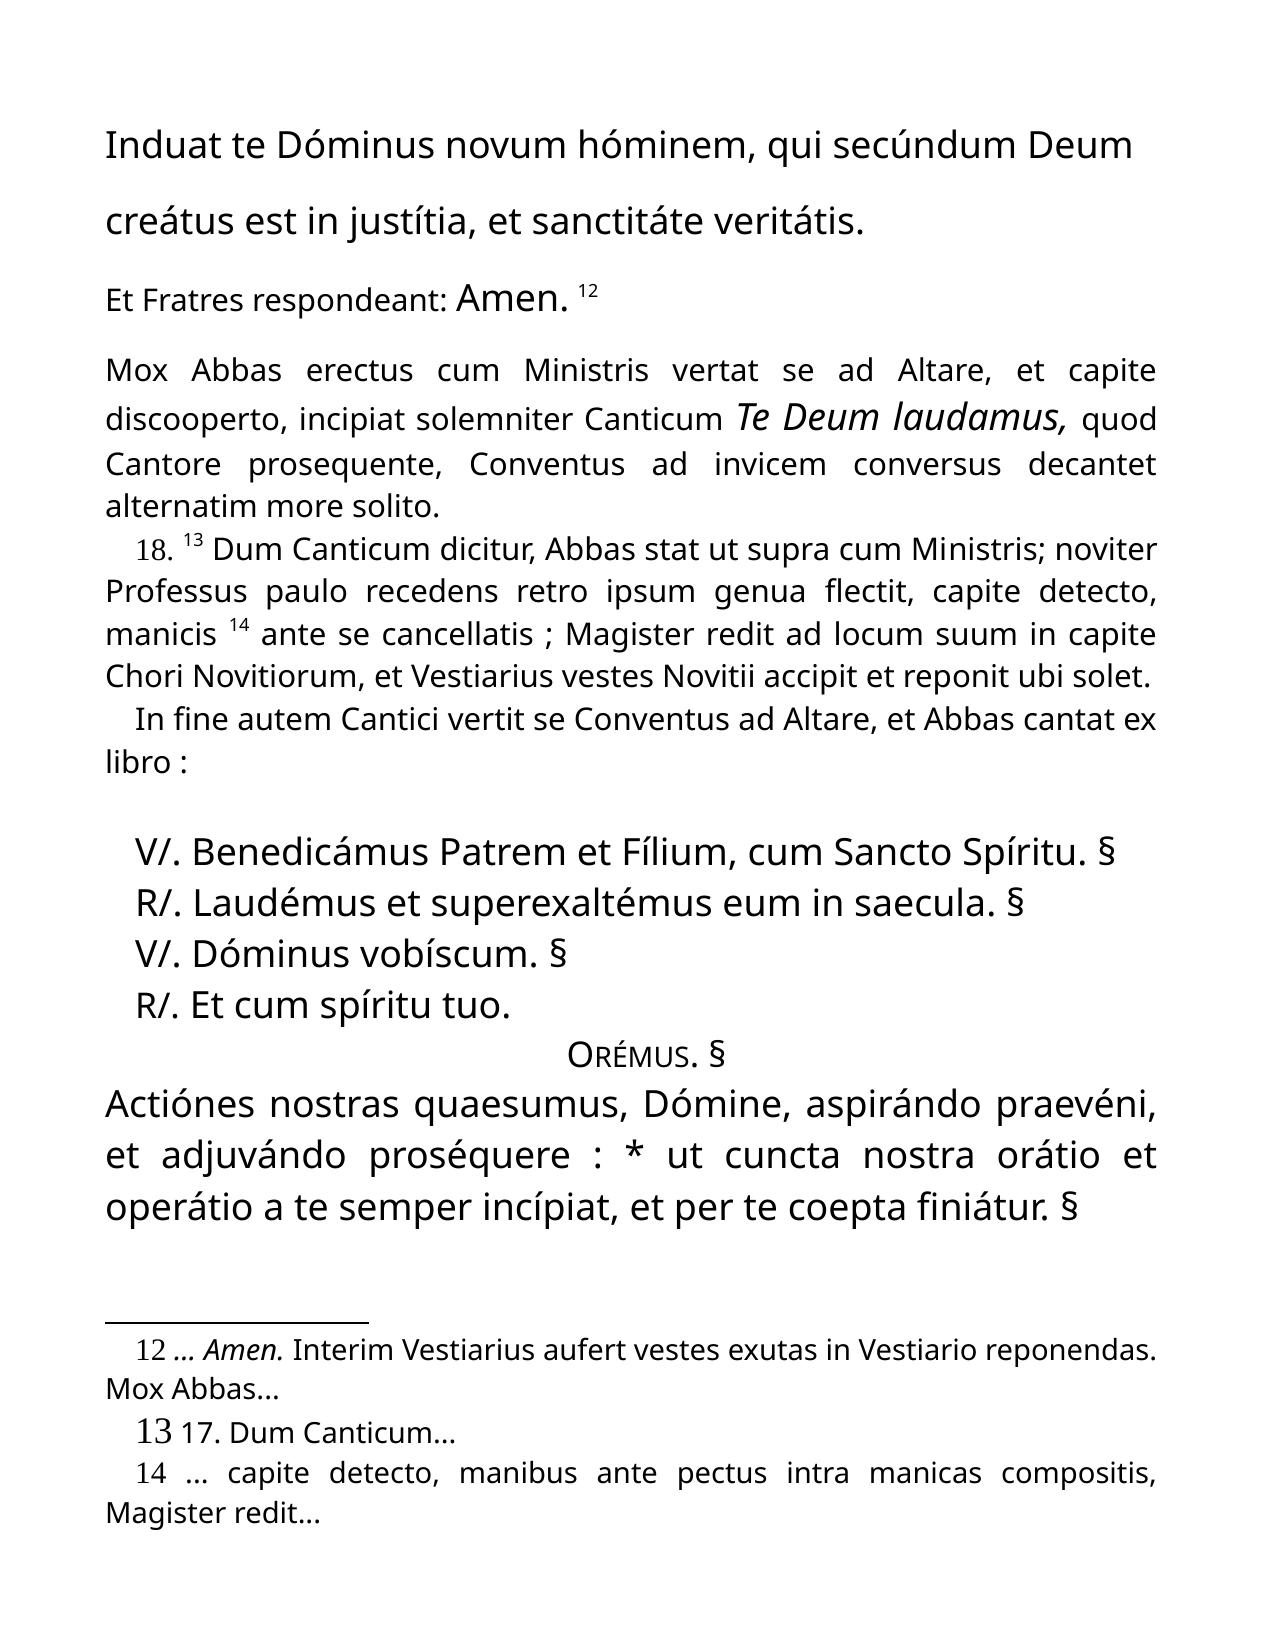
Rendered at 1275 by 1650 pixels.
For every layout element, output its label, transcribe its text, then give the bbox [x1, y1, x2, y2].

text In fine autem Cantici vertit se Conventus ad Altare, et Abbas cantat ex libro : [105, 697, 1158, 782]
list Dum Canticum dicitur, Abbas stat ut supra cum Mi­nistris; noviter Professus paulo recedens retro ipsum genua flectit, capite detecto, manicis ante se cancellatis ; Magister redit ad locum suum in capite Chori Novitiorum, et Vestiarius vestes Novitii accipit et reponit ubi solet. [105, 527, 1158, 697]
list Et Fratres respondeant: Amen. [105, 271, 1158, 322]
list Mox Abbas erectus cum Ministris vertat se ad Altare, et capite discooperto, incipiat solemniter Canticum Te Deum laudamus, quod Cantore prosequente, Conventus ad invicem conversus decantet alternatim more solito. [105, 348, 1158, 527]
text Orémus. § [105, 1029, 1158, 1078]
text R/. Laudémus et superexaltémus eum in saecula. § [105, 876, 1158, 927]
text V/. Benedicámus Patrem et Fílium, cum Sancto Spíritu. § [105, 825, 1158, 876]
list ... Amen. Interim Vestiarius aufert vestes exutas in Vestiario reponendas. Mox Abbas... [105, 1329, 1158, 1408]
list 17. Dum Canticum... [105, 1408, 1158, 1452]
text V/. Dóminus vobíscum. § [105, 927, 1158, 978]
list ... capite detecto, manibus ante pectus intra manicas compositis, Magister redit... [105, 1452, 1158, 1532]
list Induat te Dóminus novum hóminem, qui secúndum Deum creátus est in justítia, et sanctitáte veritátis. [105, 118, 1158, 246]
text Actiónes nostras quaesumus, Dómine, aspirándo praevéni, et adjuvándo proséquere : * ut cuncta nostra orátio et operátio a te semper incípiat, et per te coepta finiátur. § [105, 1078, 1158, 1231]
text R/. Et cum spíritu tuo. [105, 978, 1158, 1029]
